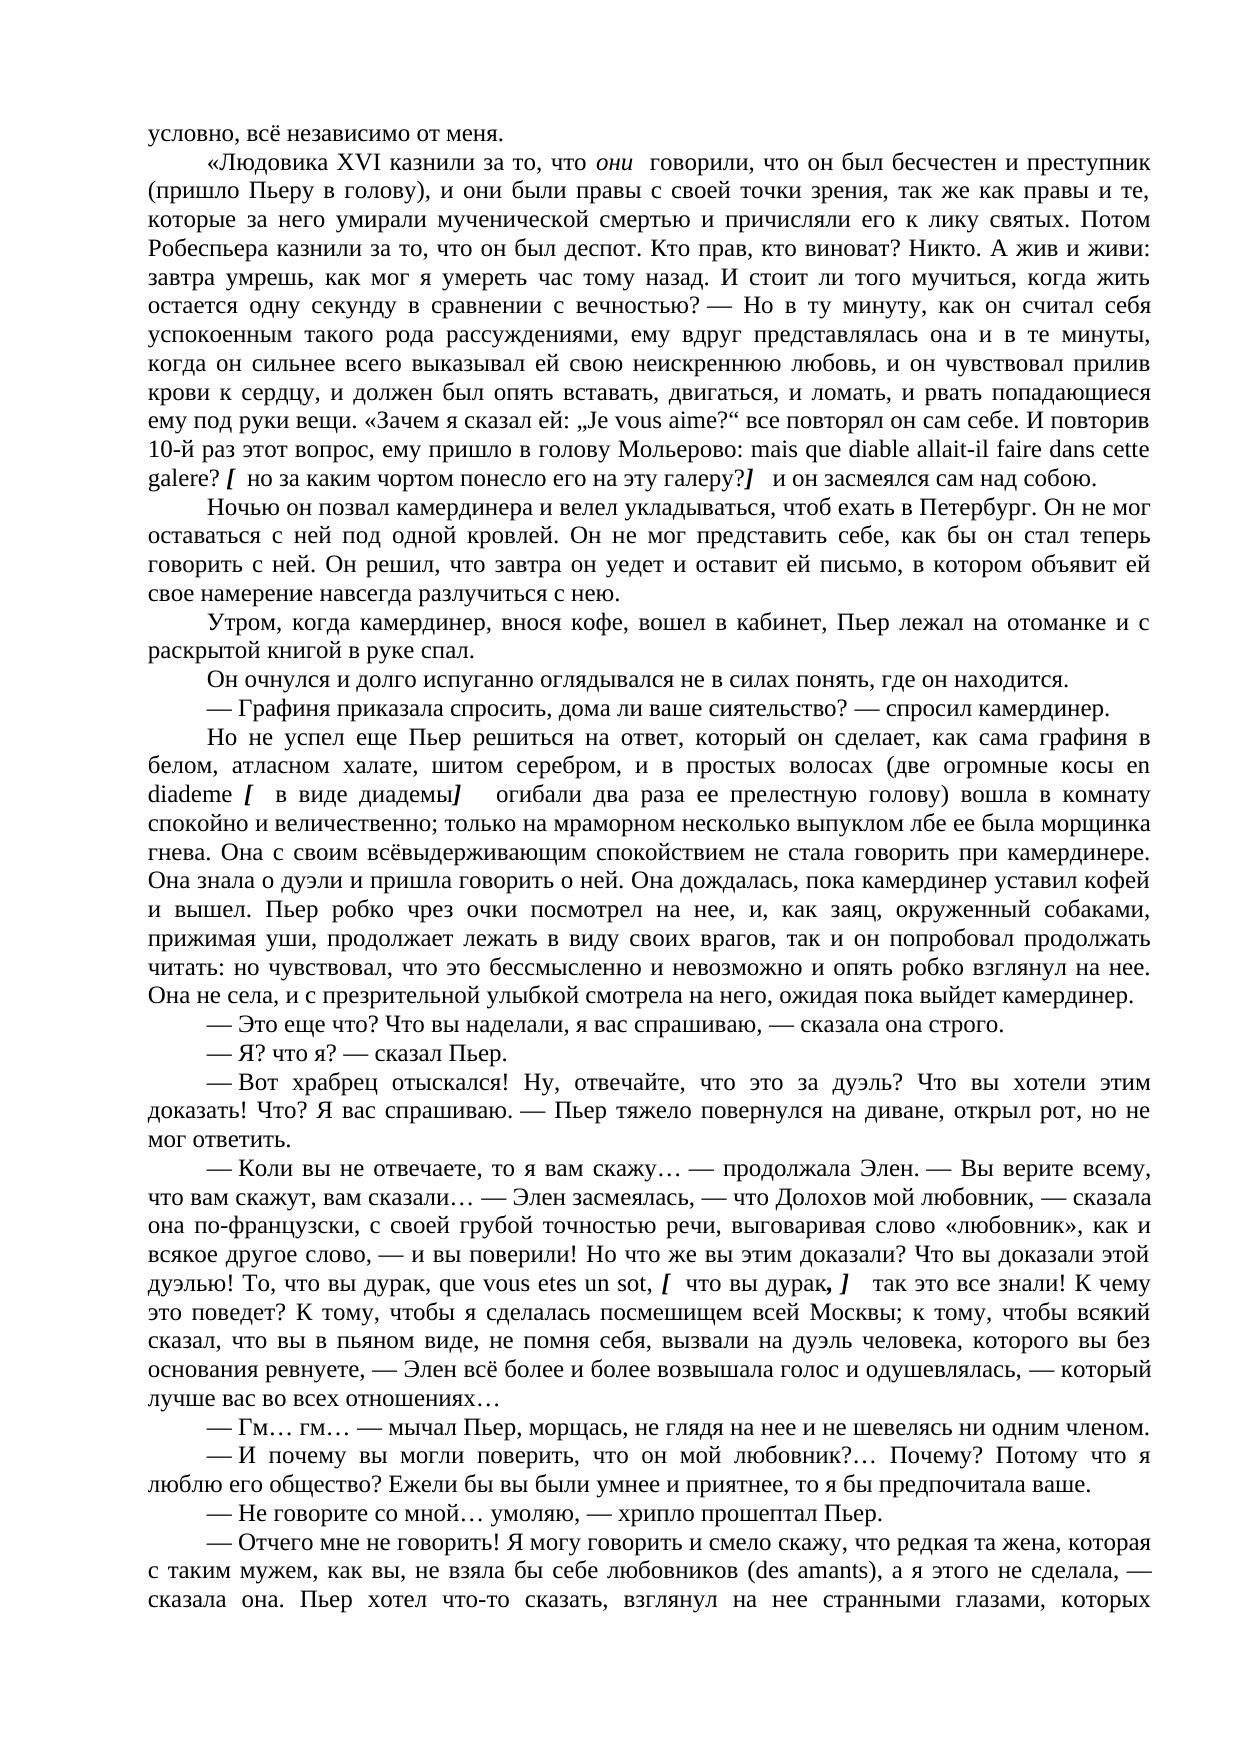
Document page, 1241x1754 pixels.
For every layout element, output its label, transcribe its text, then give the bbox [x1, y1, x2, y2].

text Ночью он позвал камердинера и велел укладываться, чтоб ехать в Петербург. Он не мог оставаться с ней под одной кровлей. Он не мог представить себе, как бы он стал теперь говорить с ней. Он решил, что завтра он уедет и оставит ей письмо, в котором объявит ей свое намерение навсегда разлучиться с нею. [148, 492, 1152, 607]
text — Вот храбрец отыскался! Ну, отвечайте, что это за дуэль? Что вы хотели этим доказать! Что? Я вас спрашиваю. — Пьер тяжело повернулся на диване, открыл рот, но не мог ответить. [148, 1067, 1152, 1153]
text — Коли вы не отвечаете, то я вам скажу… — продолжала Элен. — Вы верите всему, что вам скажут, вам сказали… — Элен засмеялась, — что Долохов мой любовник, — сказала она по-французски, с своей грубой точностью речи, выговаривая слово «любовник», как и всякое другое слово, — и вы поверили! Но что же вы этим доказали? Что вы доказали этой дуэлью! То, что вы дурак, que vous etes un sot, [ что вы дурак, ] так это все знали! К чему это поведет? К тому, чтобы я сделалась посмешищем всей Москвы; к тому, чтобы всякий сказал, что вы в пьяном виде, не помня себя, вызвали на дуэль человека, которого вы без основания ревнуете, — Элен всё более и более возвышала голос и одушевлялась, — который лучше вас во всех отношениях… [148, 1153, 1152, 1412]
text Но не успел еще Пьер решиться на ответ, который он сделает, как сама графиня в белом, атласном халате, шитом серебром, и в простых волосах (две огромные косы en diademe [ в виде диадемы] огибали два раза ее прелестную голову) вошла в комнату спокойно и величественно; только на мраморном несколько выпуклом лбе ее была морщинка гнева. Она с своим всёвыдерживающим спокойствием не стала говорить при камердинере. Она знала о дуэли и пришла говорить о ней. Она дождалась, пока камердинер уставил кофей и вышел. Пьер робко чрез очки посмотрел на нее, и, как заяц, окруженный собаками, прижимая уши, продолжает лежать в виду своих врагов, так и он попробовал продолжать читать: но чувствовал, что это бессмысленно и невозможно и опять робко взглянул на нее. Она не села, и с презрительной улыбкой смотрела на него, ожидая пока выйдет камердинер. [148, 722, 1152, 1009]
text — И почему вы могли поверить, что он мой любовник?… Почему? Потому что я люблю его общество? Ежели бы вы были умнее и приятнее, то я бы предпочитала ваше. [148, 1441, 1152, 1498]
text Он очнулся и долго испуганно оглядывался не в силах понять, где он находится. [148, 664, 1152, 693]
text — Я? что я? — сказал Пьер. [148, 1038, 1152, 1067]
text — Гм… гм… — мычал Пьер, морщась, не глядя на нее и не шевелясь ни одним членом. [148, 1412, 1152, 1441]
text — Не говорите со мной… умоляю, — хрипло прошептал Пьер. [148, 1498, 1152, 1527]
text условно, всё независимо от меня. [148, 118, 1152, 147]
text — Отчего мне не говорить! Я могу говорить и смело скажу, что редкая та жена, которая с таким мужем, как вы, не взяла бы себе любовников (des аmants), а я этого не сделала, — сказала она. Пьер хотел что-то сказать, взглянул на нее странными глазами, которых [148, 1527, 1152, 1613]
text Утром, когда камердинер, внося кофе, вошел в кабинет, Пьер лежал на отоманке и с раскрытой книгой в руке спал. [148, 607, 1152, 664]
text — Это еще что? Что вы наделали, я вас спрашиваю, — сказала она строго. [148, 1009, 1152, 1038]
text «Людовика XVI казнили за то, что они говорили, что он был бесчестен и преступник (пришло Пьеру в голову), и они были правы с своей точки зрения, так же как правы и те, которые за него умирали мученической смертью и причисляли его к лику святых. Потом Робеспьера казнили за то, что он был деспот. Кто прав, кто виноват? Никто. А жив и живи: завтра умрешь, как мог я умереть час тому назад. И стоит ли того мучиться, когда жить остается одну секунду в сравнении с вечностью? — Но в ту минуту, как он считал себя успокоенным такого рода рассуждениями, ему вдруг представлялась она и в те минуты, когда он сильнее всего выказывал ей свою неискреннюю любовь, и он чувствовал прилив крови к сердцу, и должен был опять вставать, двигаться, и ломать, и рвать попадающиеся ему под руки вещи. «Зачем я сказал ей: „Je vous aime?“ все повторял он сам себе. И повторив 10-й раз этот вопрос, ему пришло в голову Мольерово: mais que diable allait-il faire dans cette galere? [ но за каким чортом понесло его на эту галеру?] и он засмеялся сам над собою. [148, 147, 1152, 492]
text — Графиня приказала спросить, дома ли ваше сиятельство? — спросил камердинер. [148, 693, 1152, 722]
